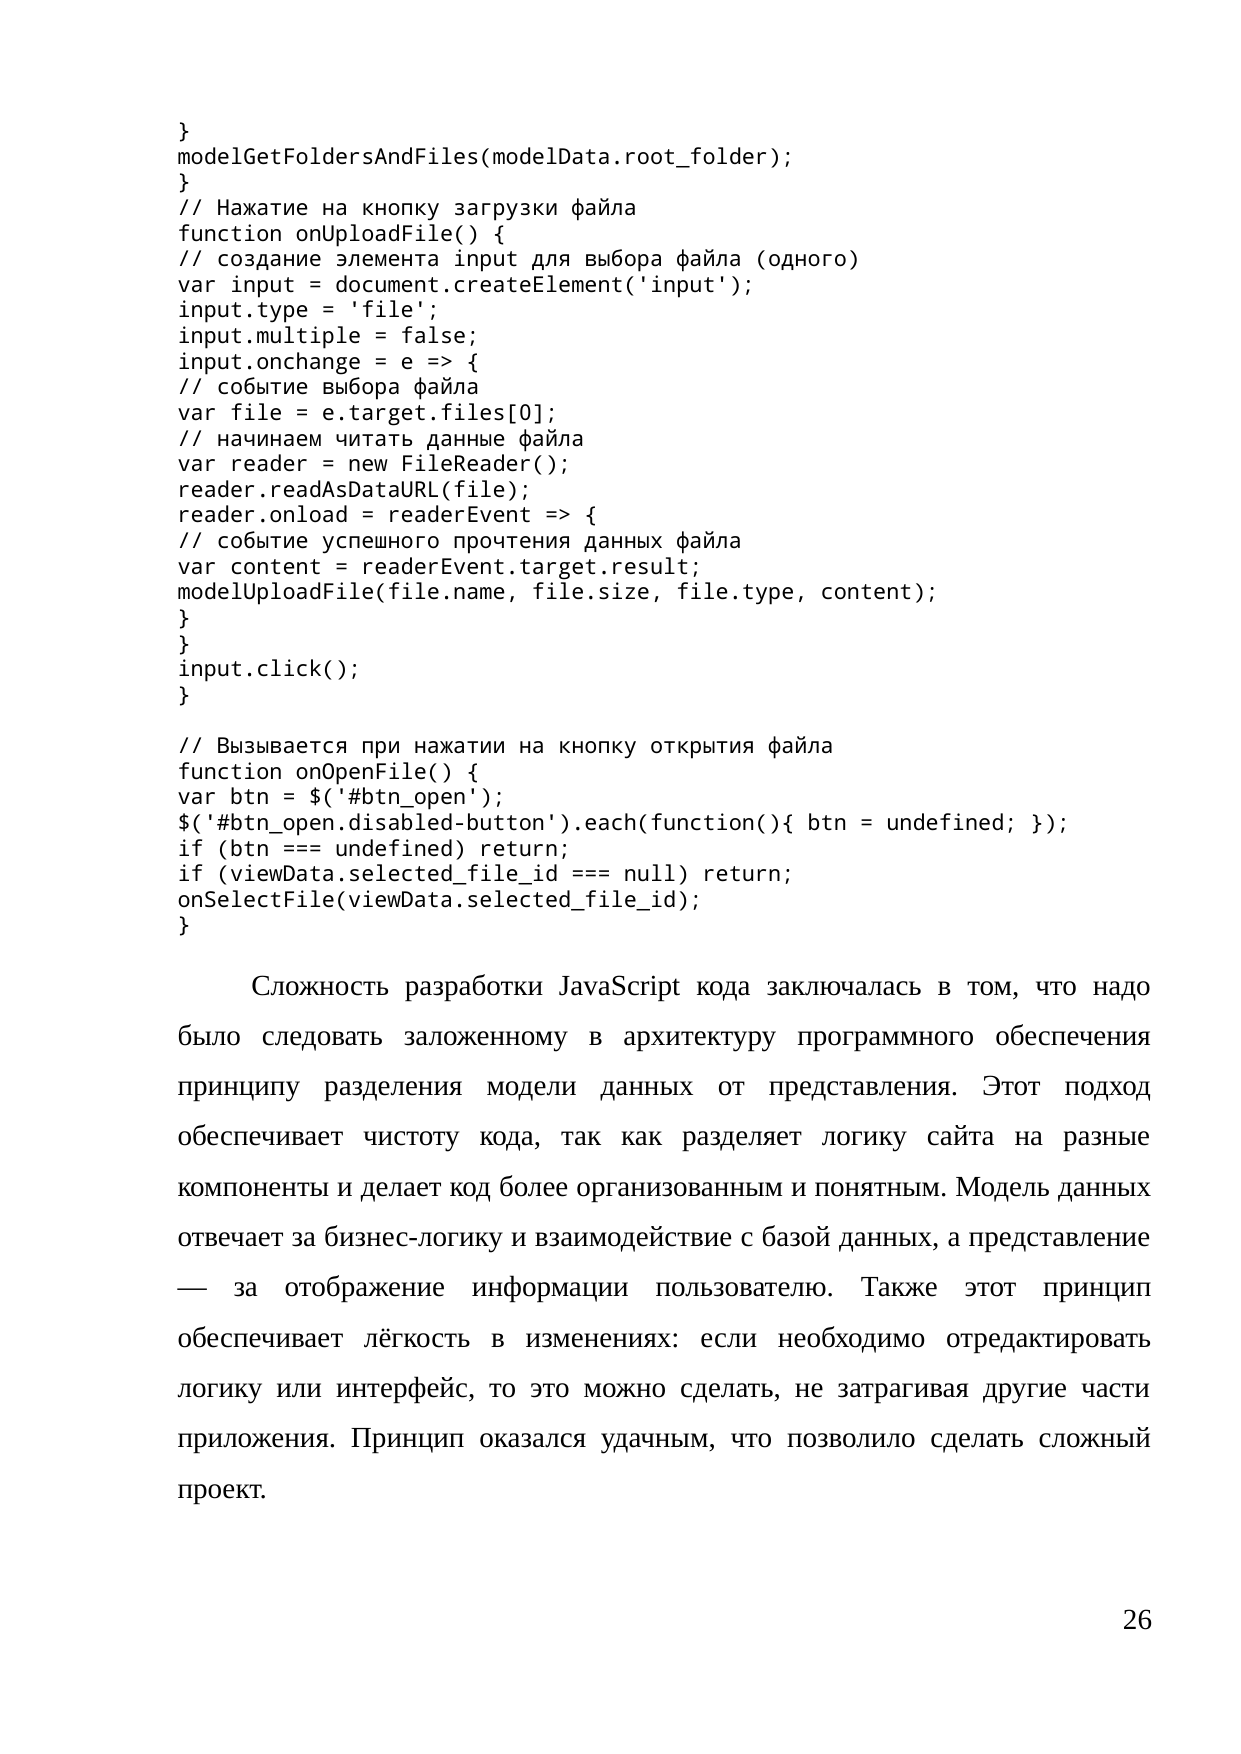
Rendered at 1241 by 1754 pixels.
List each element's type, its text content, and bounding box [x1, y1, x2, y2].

text // Нажатие на кнопку загрузки файла [177, 195, 1152, 221]
text } [177, 169, 1152, 195]
text modelGetFoldersAndFiles(modelData.root_folder); [177, 144, 1152, 169]
text input.click(); [177, 656, 1152, 682]
text } [177, 605, 1152, 631]
text onSelectFile(viewData.selected_file_id); [177, 887, 1152, 912]
text if (btn === undefined) return; [177, 836, 1152, 861]
text var btn = $('#btn_open'); [177, 784, 1152, 810]
text function onOpenFile() { [177, 759, 1152, 784]
text reader.readAsDataURL(file); [177, 477, 1152, 502]
text var file = e.target.files[0]; [177, 400, 1152, 426]
text // начинаем читать данные файла [177, 426, 1152, 451]
text } [177, 912, 1152, 938]
text function onUploadFile() { [177, 221, 1152, 246]
text // событие успешного прочтения данных файла [177, 528, 1152, 554]
text } [177, 631, 1152, 656]
text Сложность разработки JavaScript кода заключалась в том, что надо было следовать заложенному в архитектуру программного обеспечения принципу разделения модели данных от представления. Этот подход обеспечивает чистоту кода, так как разделяет логику сайта на разные компоненты и делает код более организованным и понятным. Модель данных отвечает за бизнес-логику и взаимодействие с базой данных, а представление — за отображение информации пользователю. Также этот принцип обеспечивает лёгкость в изменениях: если необходимо отредактировать логику или интерфейс, то это можно сделать, не затрагивая другие части приложения. Принцип оказался удачным, что позволило сделать сложный проект. [177, 968, 1152, 1504]
text input.onchange = e => { [177, 349, 1152, 374]
text reader.onload = readerEvent => { [177, 502, 1152, 528]
text // создание элемента input для выбора файла (одного) [177, 246, 1152, 272]
text input.type = 'file'; [177, 297, 1152, 323]
text if (viewData.selected_file_id === null) return; [177, 861, 1152, 887]
text // Вызывается при нажатии на кнопку открытия файла [177, 733, 1152, 759]
text input.multiple = false; [177, 323, 1152, 349]
text } [177, 682, 1152, 707]
text $('#btn_open.disabled-button').each(function(){ btn = undefined; }); [177, 810, 1152, 836]
text var content = readerEvent.target.result; [177, 554, 1152, 579]
text var reader = new FileReader(); [177, 451, 1152, 477]
text var input = document.createElement('input'); [177, 272, 1152, 297]
text } [177, 118, 1152, 144]
text // событие выбора файла [177, 374, 1152, 400]
text modelUploadFile(file.name, file.size, file.type, content); [177, 579, 1152, 605]
